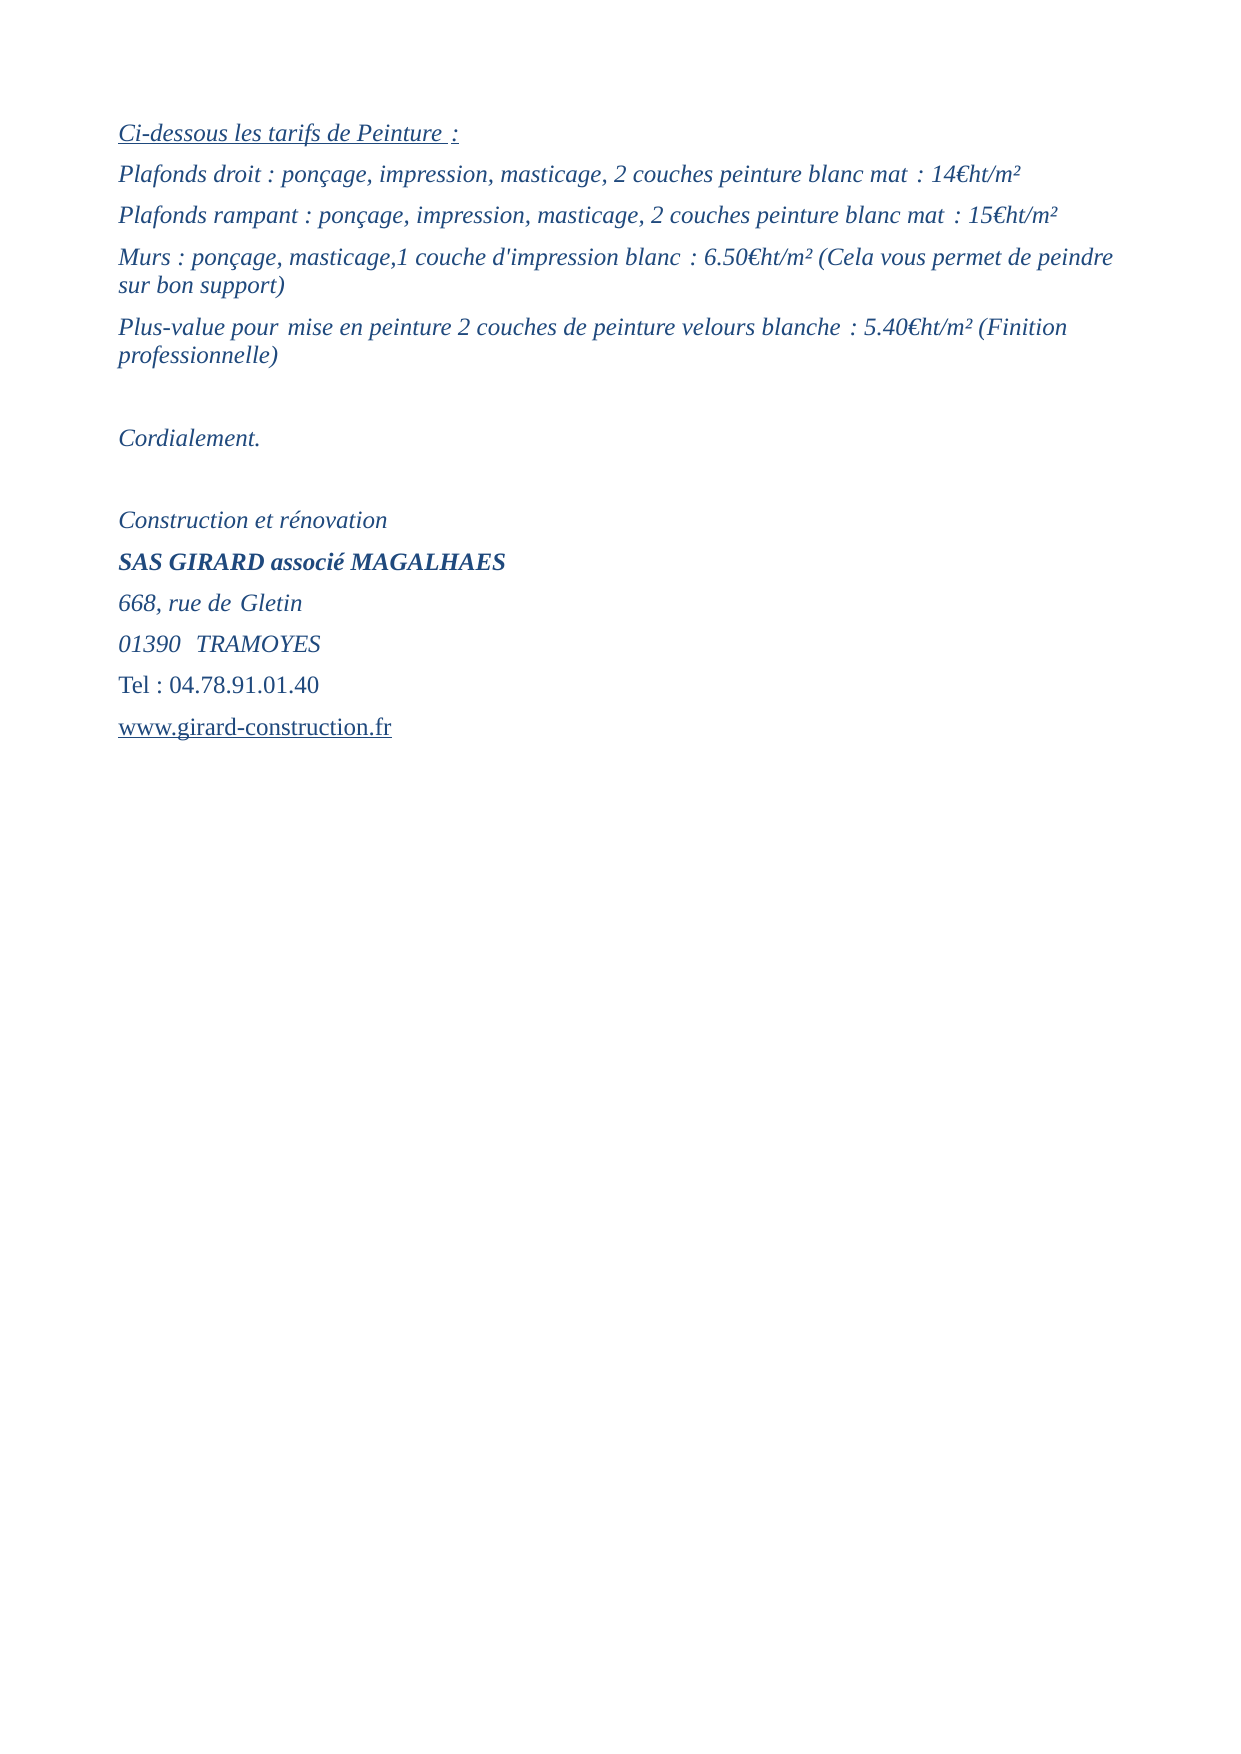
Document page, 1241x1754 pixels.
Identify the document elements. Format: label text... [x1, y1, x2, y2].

text Plus-value pour mise en peinture 2 couches de peinture velours blanche : 5.40€ht/m² (Finition professionnelle) [118, 312, 1122, 369]
text Cordialement. [118, 423, 1122, 452]
text SAS GIRARD associé MAGALHAES [118, 547, 1122, 576]
text Plafonds droit : ponçage, impression, masticage, 2 couches peinture blanc mat : 14€ht/m² [118, 159, 1122, 188]
text Ci-dessous les tarifs de Peinture : [118, 118, 1122, 147]
text 668, rue de Gletin [118, 588, 1122, 617]
text 01390 TRAMOYES [118, 629, 1122, 658]
text Murs : ponçage, masticage,1 couche d'impression blanc : 6.50€ht/m² (Cela vous permet de peindre sur bon support) [118, 242, 1122, 299]
text Tel : 04.78.91.01.40 [118, 671, 1122, 699]
text www.girard-construction.fr [118, 712, 1122, 741]
text Construction et rénovation [118, 506, 1122, 534]
text Plafonds rampant : ponçage, impression, masticage, 2 couches peinture blanc mat : 15€ht/m² [118, 201, 1122, 229]
